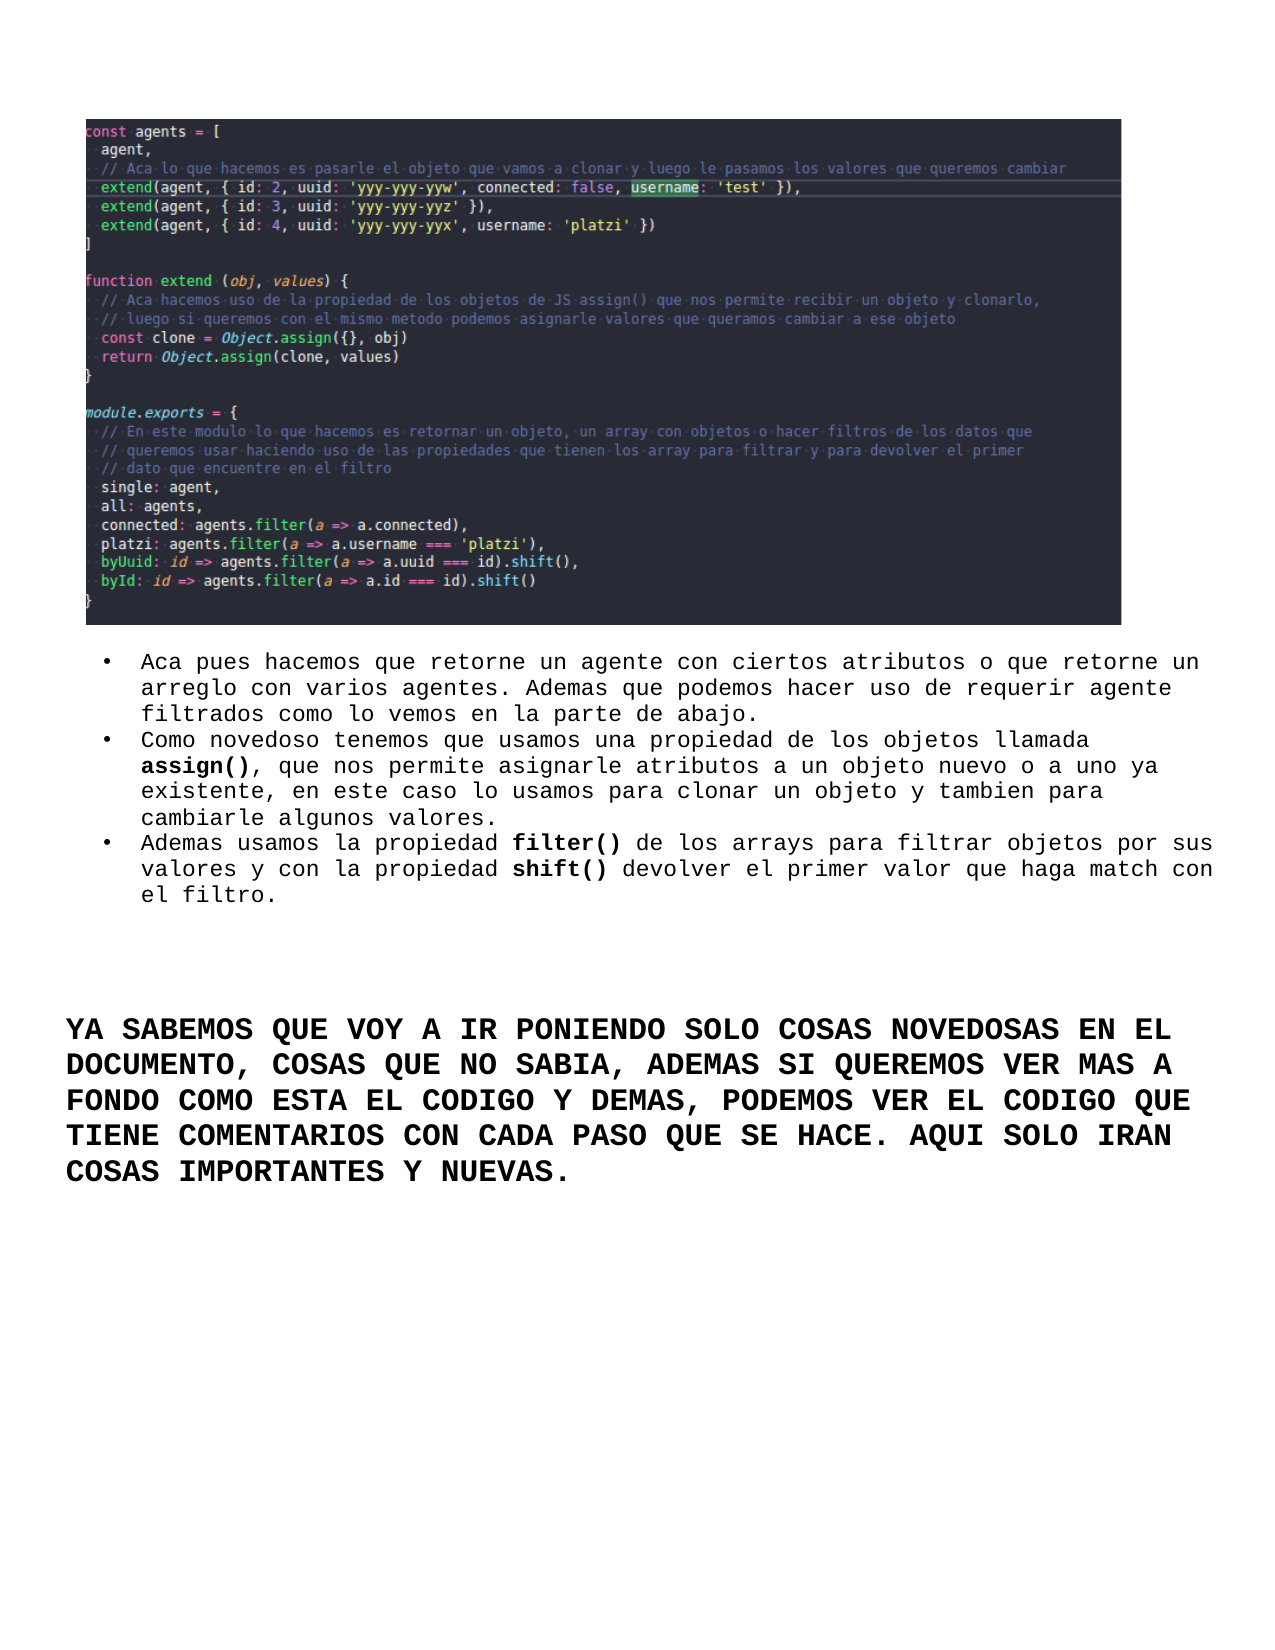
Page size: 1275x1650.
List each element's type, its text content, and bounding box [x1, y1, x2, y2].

text YA SABEMOS QUE VOY A IR PONIENDO SOLO COSAS NOVEDOSAS EN EL DOCUMENTO, COSAS QUE NO SABIA, ADEMAS SI QUEREMOS VER MAS A FONDO COMO ESTA EL CODIGO Y DEMAS, PODEMOS VER EL CODIGO QUE TIENE COMENTARIOS CON CADA PASO QUE SE HACE. AQUI SOLO IRAN COSAS IMPORTANTES Y NUEVAS. [66, 1013, 1217, 1190]
list Como novedoso tenemos que usamos una propiedad de los objetos llamada assign(), que nos permite asignarle atributos a un objeto nuevo o a uno ya existente, en este caso lo usamos para clonar un objeto y tambien para cambiarle algunos valores. [103, 728, 1217, 832]
list Aca pues hacemos que retorne un agente con ciertos atributos o que retorne un arreglo con varios agentes. Ademas que podemos hacer uso de requerir agente filtrados como lo vemos en la parte de abajo. [103, 650, 1217, 728]
list Ademas usamos la propiedad filter() de los arrays para filtrar objetos por sus valores y con la propiedad shift() devolver el primer valor que haga match con el filtro. [103, 832, 1217, 909]
picture [86, 119, 1122, 625]
